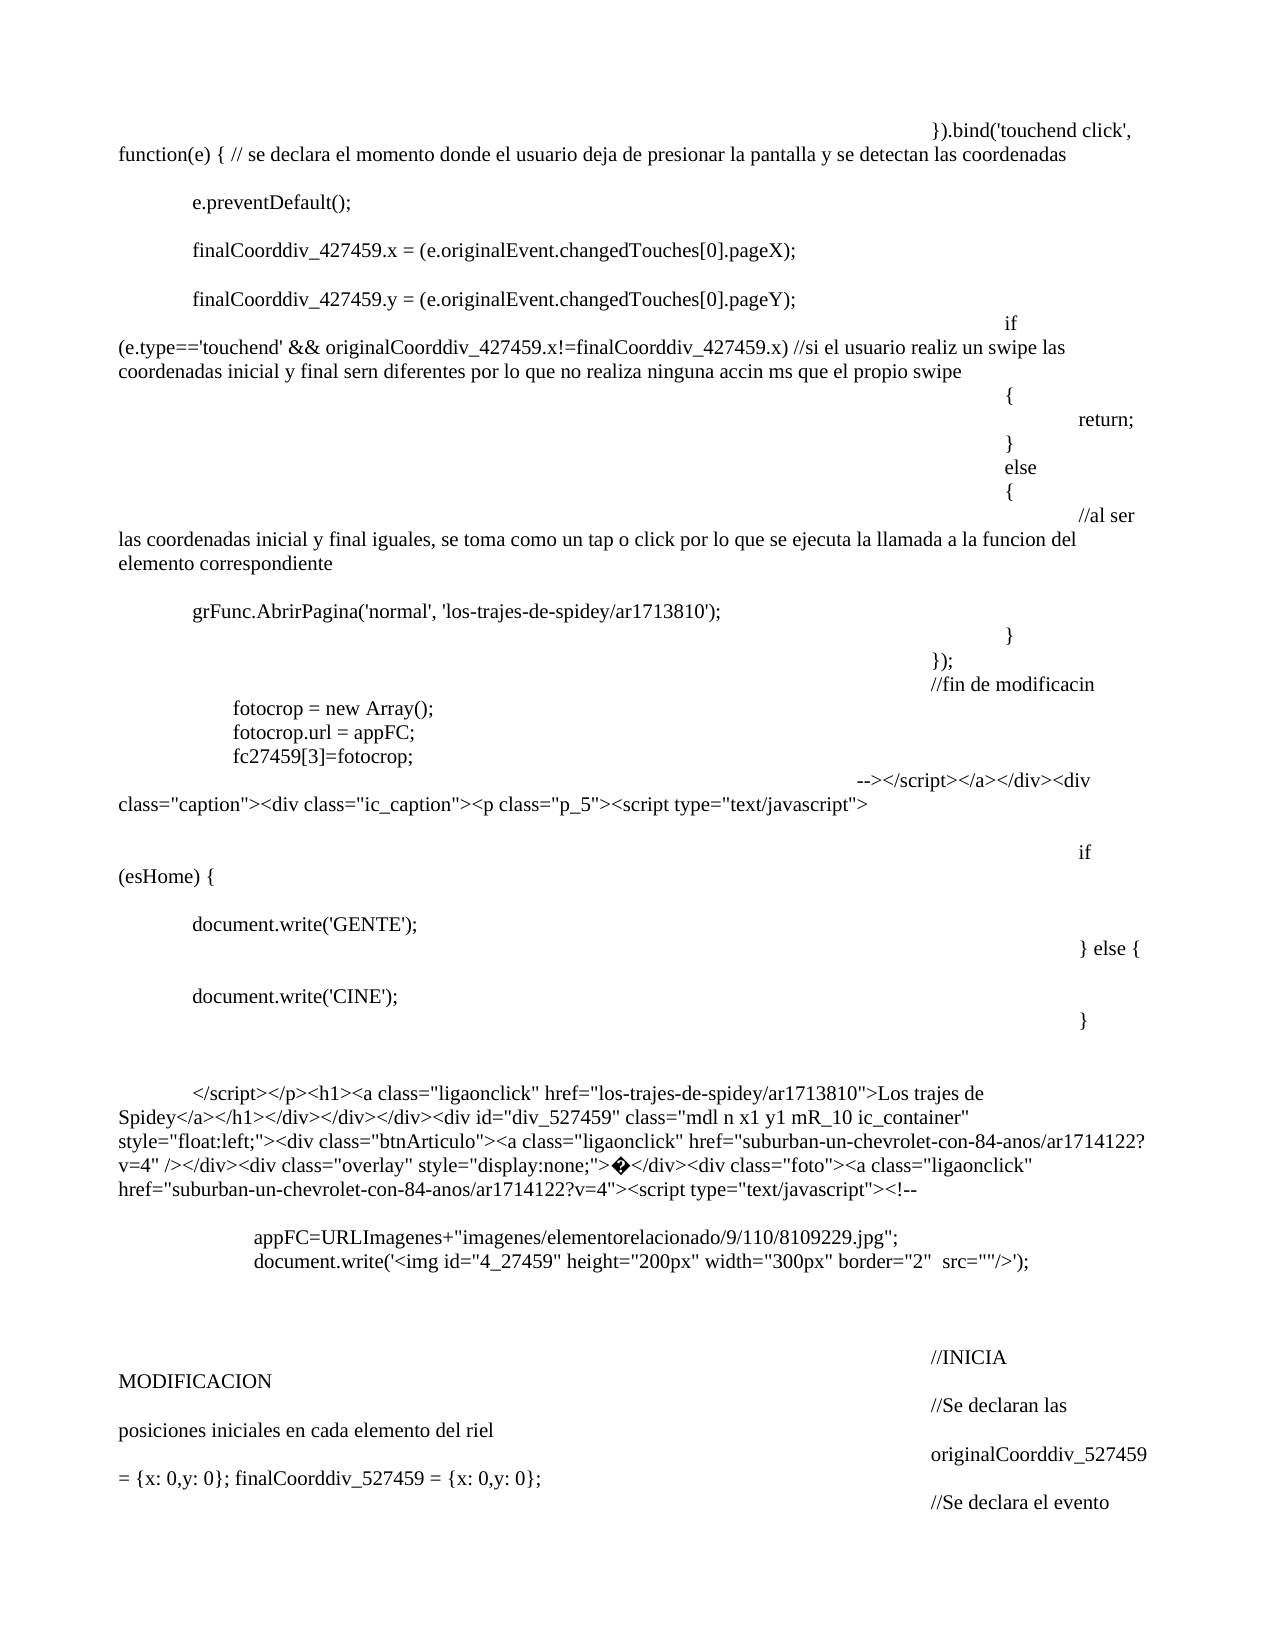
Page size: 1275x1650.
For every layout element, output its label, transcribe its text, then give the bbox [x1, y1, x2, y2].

text fotocrop = new Array(); [118, 696, 1157, 720]
text //al ser las coordenadas inicial y final iguales, se toma como un tap o click por lo que se ejecuta la llamada a la funcion del elemento correspondiente [118, 503, 1157, 575]
text }).bind('touchend click', function(e) { // se declara el momento donde el usuario deja de presionar la pantalla y se detectan las coordenadas [118, 118, 1157, 166]
text else [118, 455, 1157, 479]
text //INICIA MODIFICACION [118, 1345, 1157, 1393]
text if (e.type=='touchend' && originalCoorddiv_427459.x!=finalCoorddiv_427459.x) //si el usuario realiz un swipe las coordenadas inicial y final sern diferentes por lo que no realiza ninguna accin ms que el propio swipe [118, 311, 1157, 383]
text { [118, 383, 1157, 407]
text //Se declara el evento [118, 1490, 1157, 1514]
text } [118, 1008, 1157, 1032]
text //fin de modificacin [118, 672, 1157, 696]
text document.write('CINE'); [118, 960, 1157, 1008]
text { [118, 479, 1157, 503]
text } [118, 623, 1157, 647]
text </script></p><h1><a class="ligaonclick" href="los-trajes-de-spidey/ar1713810">Los trajes de Spidey</a></h1></div></div></div><div id="div_527459" class="mdl n x1 y1 mR_10 ic_container" style="float:left;"><div class="btnArticulo"><a class="ligaonclick" href="suburban-un-chevrolet-con-84-anos/ar1714122?v=4" /></div><div class="overlay" style="display:none;">�</div><div class="foto"><a class="ligaonclick" href="suburban-un-chevrolet-con-84-anos/ar1714122?v=4"><script type="text/javascript"><!-- [118, 1057, 1157, 1201]
text appFC=URLImagenes+"imagenes/elementorelacionado/9/110/8109229.jpg"; [118, 1225, 1157, 1249]
text originalCoorddiv_527459 = {x: 0,y: 0}; finalCoorddiv_527459 = {x: 0,y: 0}; [118, 1442, 1157, 1490]
text }); [118, 647, 1157, 672]
text document.write('<img id="4_27459" height="200px" width="300px" border="2" src=""/>'); [118, 1249, 1157, 1273]
text grFunc.AbrirPagina('normal', 'los-trajes-de-spidey/ar1713810'); [118, 575, 1157, 623]
text } else { [118, 936, 1157, 960]
text fotocrop.url = appFC; [118, 720, 1157, 744]
text return; [118, 407, 1157, 431]
text fc27459[3]=fotocrop; [118, 744, 1157, 768]
text finalCoorddiv_427459.y = (e.originalEvent.changedTouches[0].pageY); [118, 262, 1157, 311]
text finalCoorddiv_427459.x = (e.originalEvent.changedTouches[0].pageX); [118, 214, 1157, 262]
text } [118, 431, 1157, 455]
text --></script></a></div><div class="caption"><div class="ic_caption"><p class="p_5"><script type="text/javascript"> [118, 768, 1157, 816]
text //Se declaran las posiciones iniciales en cada elemento del riel [118, 1393, 1157, 1442]
text if (esHome) { [118, 840, 1157, 888]
text e.preventDefault(); [118, 166, 1157, 214]
text document.write('GENTE'); [118, 888, 1157, 936]
